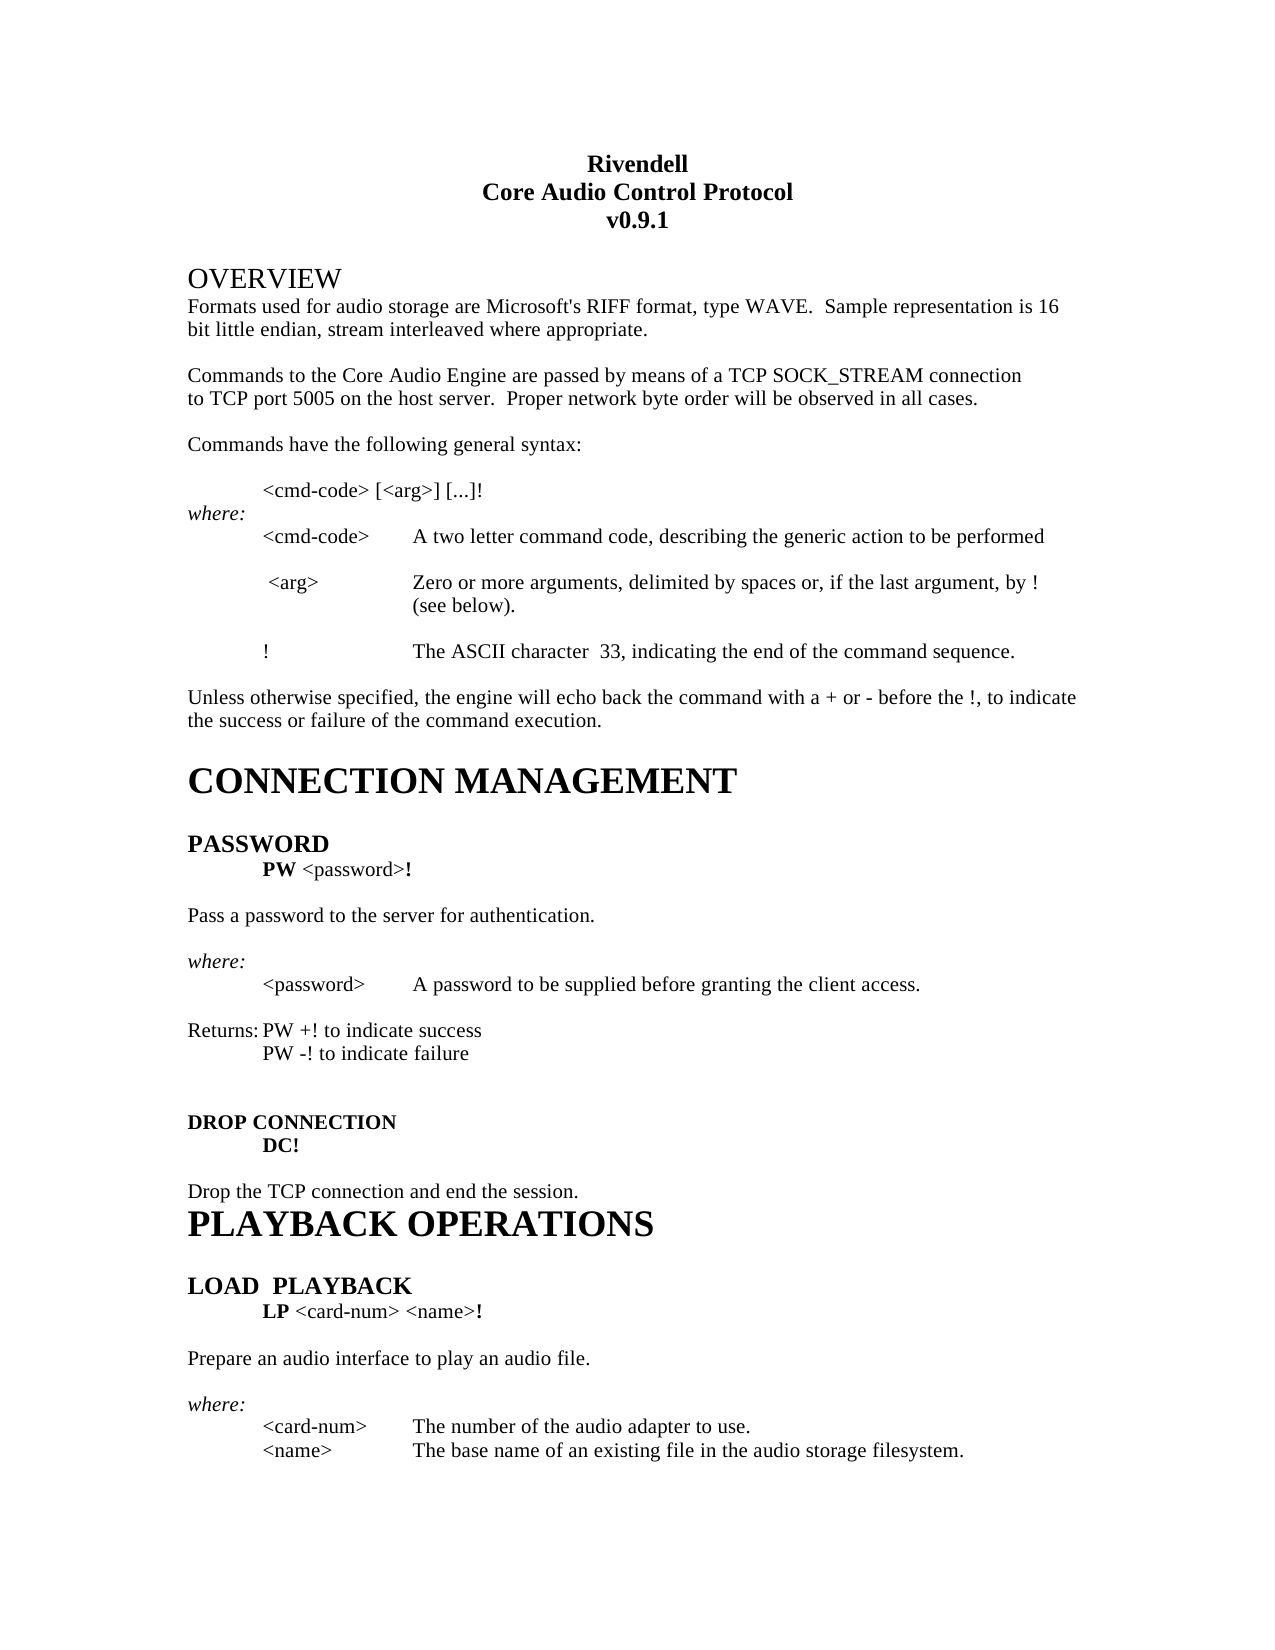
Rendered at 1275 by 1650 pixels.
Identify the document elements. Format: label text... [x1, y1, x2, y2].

text where: [187, 949, 1087, 973]
text <password> A password to be supplied before granting the client access. [187, 973, 1087, 996]
text LP <card-num> <name>! [187, 1300, 1087, 1323]
text Drop the TCP connection and end the session. [187, 1180, 1087, 1203]
text Rivendell [187, 150, 1087, 178]
text Pass a password to the server for authentication. [187, 903, 1087, 927]
text DC! [187, 1134, 1087, 1157]
text Returns: PW +! to indicate success [187, 1019, 1087, 1042]
text Commands to the Core Audio Engine are passed by means of a TCP SOCK_STREAM connection [187, 364, 1087, 387]
text ! The ASCII character 33, indicating the end of the command sequence. [187, 640, 1087, 663]
text <card-num> The number of the audio adapter to use. [187, 1415, 1087, 1438]
text <arg> Zero or more arguments, delimited by spaces or, if the last argument, by ! [187, 571, 1087, 594]
text Formats used for audio storage are Microsoft's RIFF format, type WAVE. Sample representation is 16 bit little endian, stream interleaved where appropriate. [187, 294, 1087, 341]
text PW <password>! [187, 857, 1087, 881]
text <cmd-code> [<arg>] [...]! [187, 479, 1087, 502]
text Prepare an audio interface to play an audio file. [187, 1346, 1087, 1369]
text PW -! to indicate failure [187, 1042, 1087, 1065]
text PASSWORD [187, 829, 1087, 857]
text (see below). [187, 594, 1087, 617]
text v0.9.1 [187, 206, 1087, 234]
text LOAD PLAYBACK [187, 1272, 1087, 1300]
text OVERVIEW [187, 262, 1087, 294]
text to TCP port 5005 on the host server. Proper network byte order will be observed in all cases. [187, 387, 1087, 410]
text Core Audio Control Protocol [187, 178, 1087, 206]
text Unless otherwise specified, the engine will echo back the command with a + or - before the !, to indicate the success or failure of the command execution. [187, 686, 1087, 732]
text where: [187, 1392, 1087, 1415]
text <cmd-code> A two letter command code, describing the generic action to be performed [187, 525, 1087, 548]
text PLAYBACK OPERATIONS [187, 1203, 1087, 1244]
text Commands have the following general syntax: [187, 433, 1087, 456]
text DROP CONNECTION [187, 1111, 1087, 1134]
text <name> The base name of an existing file in the audio storage filesystem. [187, 1438, 1087, 1461]
text where: [187, 502, 1087, 525]
text CONNECTION MANAGEMENT [187, 760, 1087, 801]
